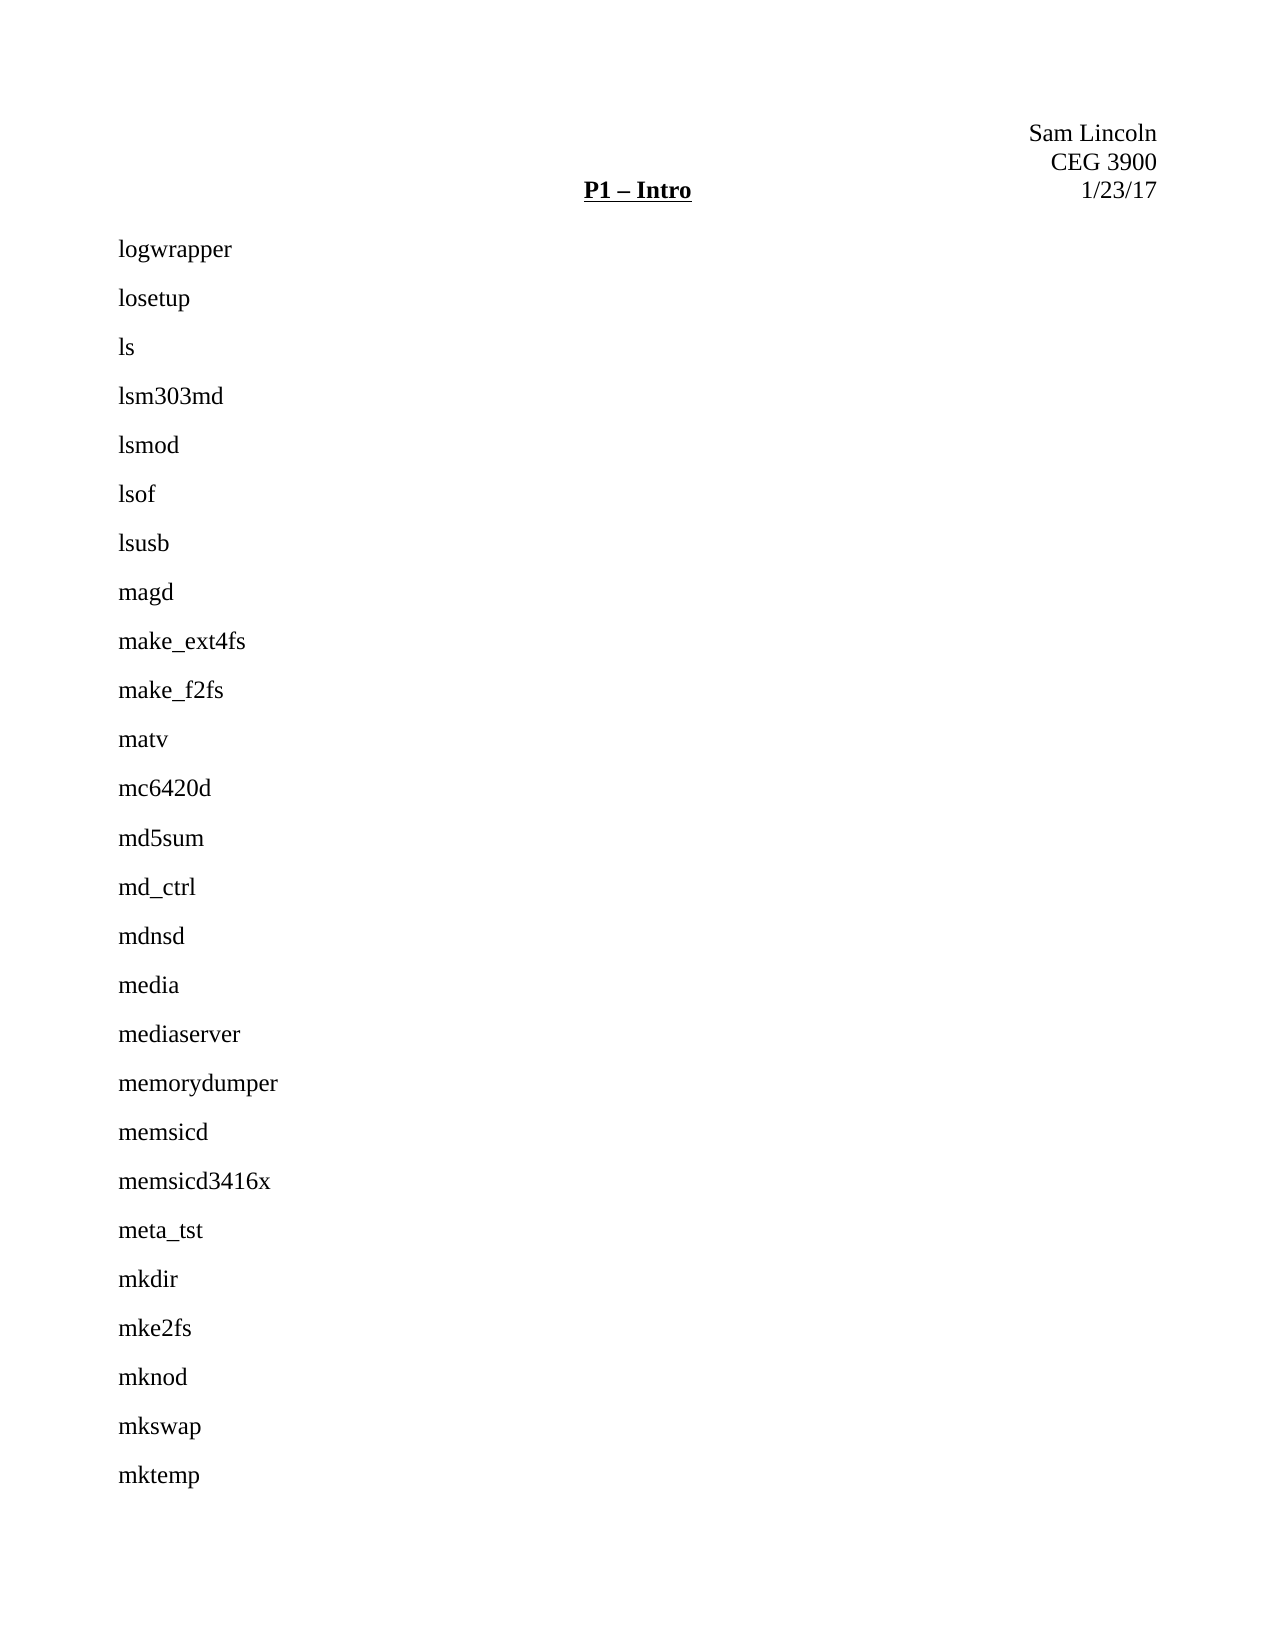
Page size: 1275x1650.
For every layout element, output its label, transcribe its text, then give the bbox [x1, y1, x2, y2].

text mkdir [118, 1264, 1157, 1293]
text memorydumper [118, 1068, 1157, 1097]
text lsof [118, 479, 1157, 508]
text matv [118, 724, 1157, 753]
text make_ext4fs [118, 626, 1157, 655]
text memsicd [118, 1117, 1157, 1146]
text mediaserver [118, 1019, 1157, 1048]
text lsm303md [118, 381, 1157, 410]
text lsmod [118, 430, 1157, 459]
text media [118, 970, 1157, 998]
text mc6420d [118, 773, 1157, 802]
text magd [118, 577, 1157, 606]
text mke2fs [118, 1313, 1157, 1342]
text memsicd3416x [118, 1166, 1157, 1195]
text mkswap [118, 1411, 1157, 1440]
text md_ctrl [118, 872, 1157, 900]
text mdnsd [118, 921, 1157, 949]
text losetup [118, 283, 1157, 312]
text make_f2fs [118, 675, 1157, 704]
text meta_tst [118, 1215, 1157, 1244]
text md5sum [118, 823, 1157, 851]
text ls [118, 332, 1157, 361]
text mktemp [118, 1460, 1157, 1489]
text lsusb [118, 528, 1157, 557]
text logwrapper [118, 234, 1157, 263]
text mknod [118, 1362, 1157, 1391]
